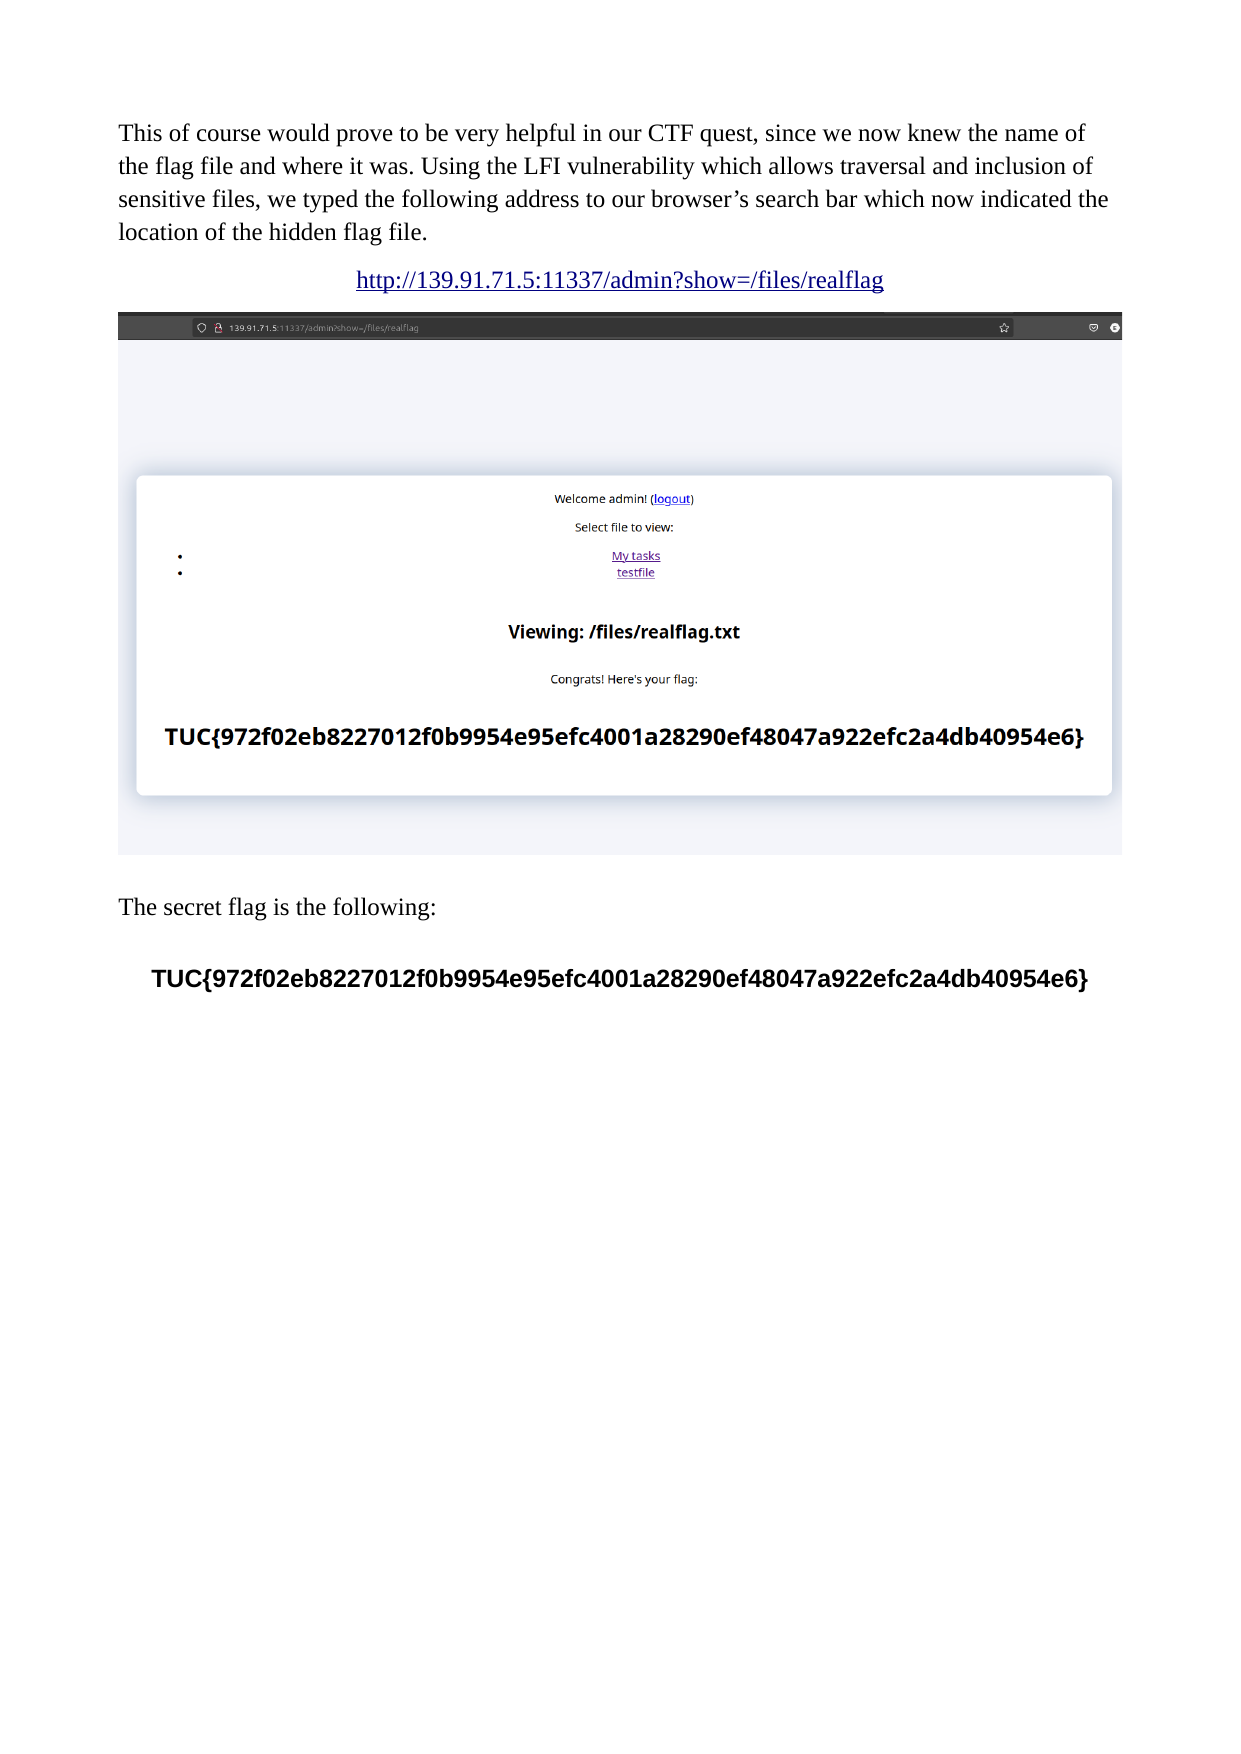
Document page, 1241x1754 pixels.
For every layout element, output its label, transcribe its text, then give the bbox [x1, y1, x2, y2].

subtitle TUC{972f02eb8227012f0b9954e95efc4001a28290ef48047a922efc2a4db40954e6} [118, 964, 1122, 993]
picture [118, 312, 1123, 855]
text http://139.91.71.5:11337/admin?show=/files/realflag [118, 265, 1122, 293]
text The secret flag is the following: [118, 855, 1122, 921]
text This of course would prove to be very helpful in our CTF quest, since we now knew the name of the flag file and where it was. Using the LFI vulnerability which allows traversal and inclusion of sensitive files, we typed the following address to our browser’s search bar which now indicated the location of the hidden flag file. [118, 118, 1122, 246]
